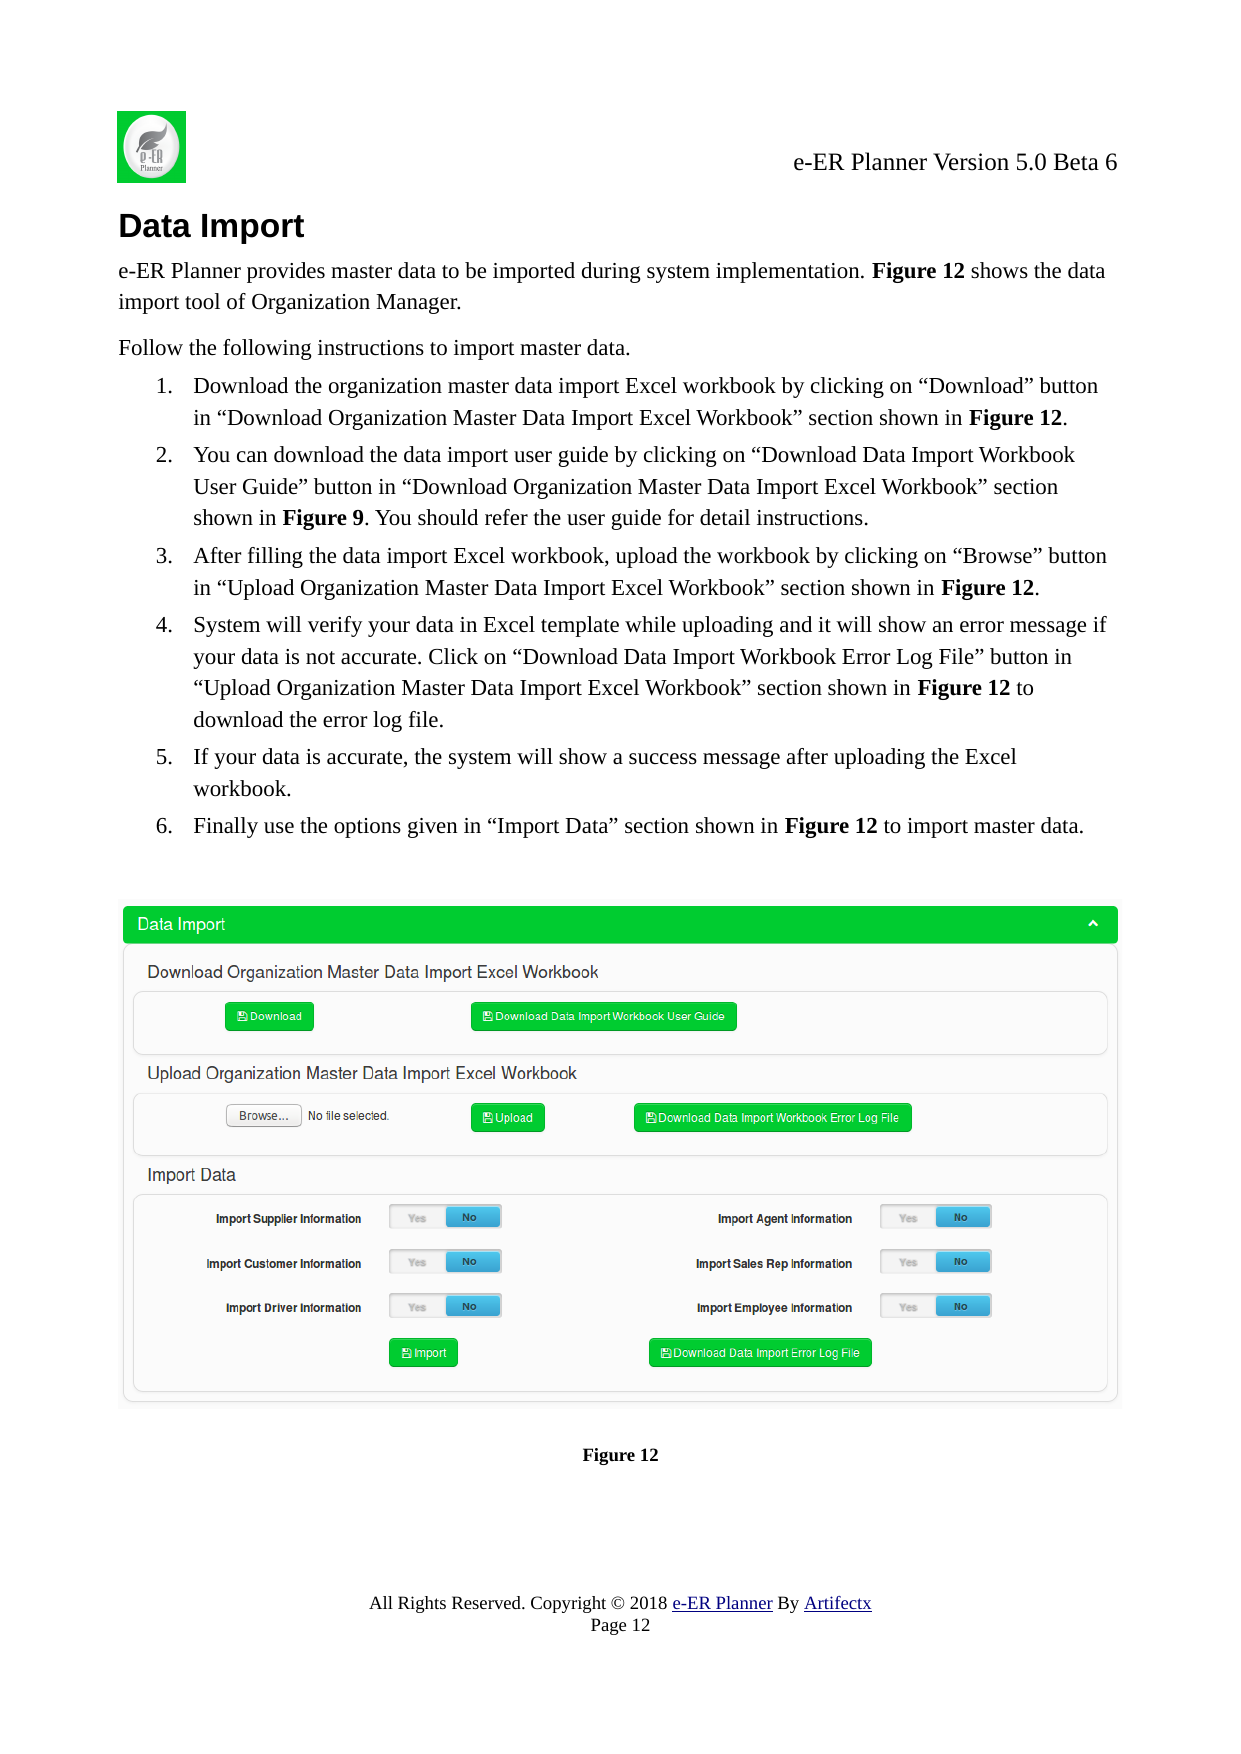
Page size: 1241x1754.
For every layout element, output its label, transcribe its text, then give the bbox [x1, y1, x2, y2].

list System will verify your data in Excel template while uploading and it will show an error message if your data is not accurate. Click on “Download Data Import Workbook Error Log File” button in “Upload Organization Master Data Import Excel Workbook” section shown in Figure 12 to download the error log file. [156, 611, 1122, 732]
subtitle Data Import [118, 206, 1122, 244]
list You can download the data import user guide by clicking on “Download Data Import Workbook User Guide” button in “Download Organization Master Data Import Excel Workbook” section shown in Figure 9. You should refer the user guide for detail instructions. [156, 441, 1122, 531]
picture [118, 899, 1123, 1409]
text Follow the following instructions to import master data. [118, 334, 1122, 361]
list After filling the data import Excel workbook, upload the workbook by clicking on “Browse” button in “Upload Organization Master Data Import Excel Workbook” section shown in Figure 12. [156, 542, 1122, 600]
list If your data is accurate, the system will show a success message after uploading the Excel workbook. [156, 743, 1122, 801]
picture [117, 111, 186, 183]
text Figure 12 [118, 1443, 1122, 1465]
list Download the organization master data import Excel workbook by clicking on “Download” button in “Download Organization Master Data Import Excel Workbook” section shown in Figure 12. [156, 372, 1122, 430]
list Finally use the options given in “Import Data” section shown in Figure 12 to import master data. [156, 813, 1122, 839]
text e-ER Planner provides master data to be imported during system implementation. Figure 12 shows the data import tool of Organization Manager. [118, 257, 1122, 315]
